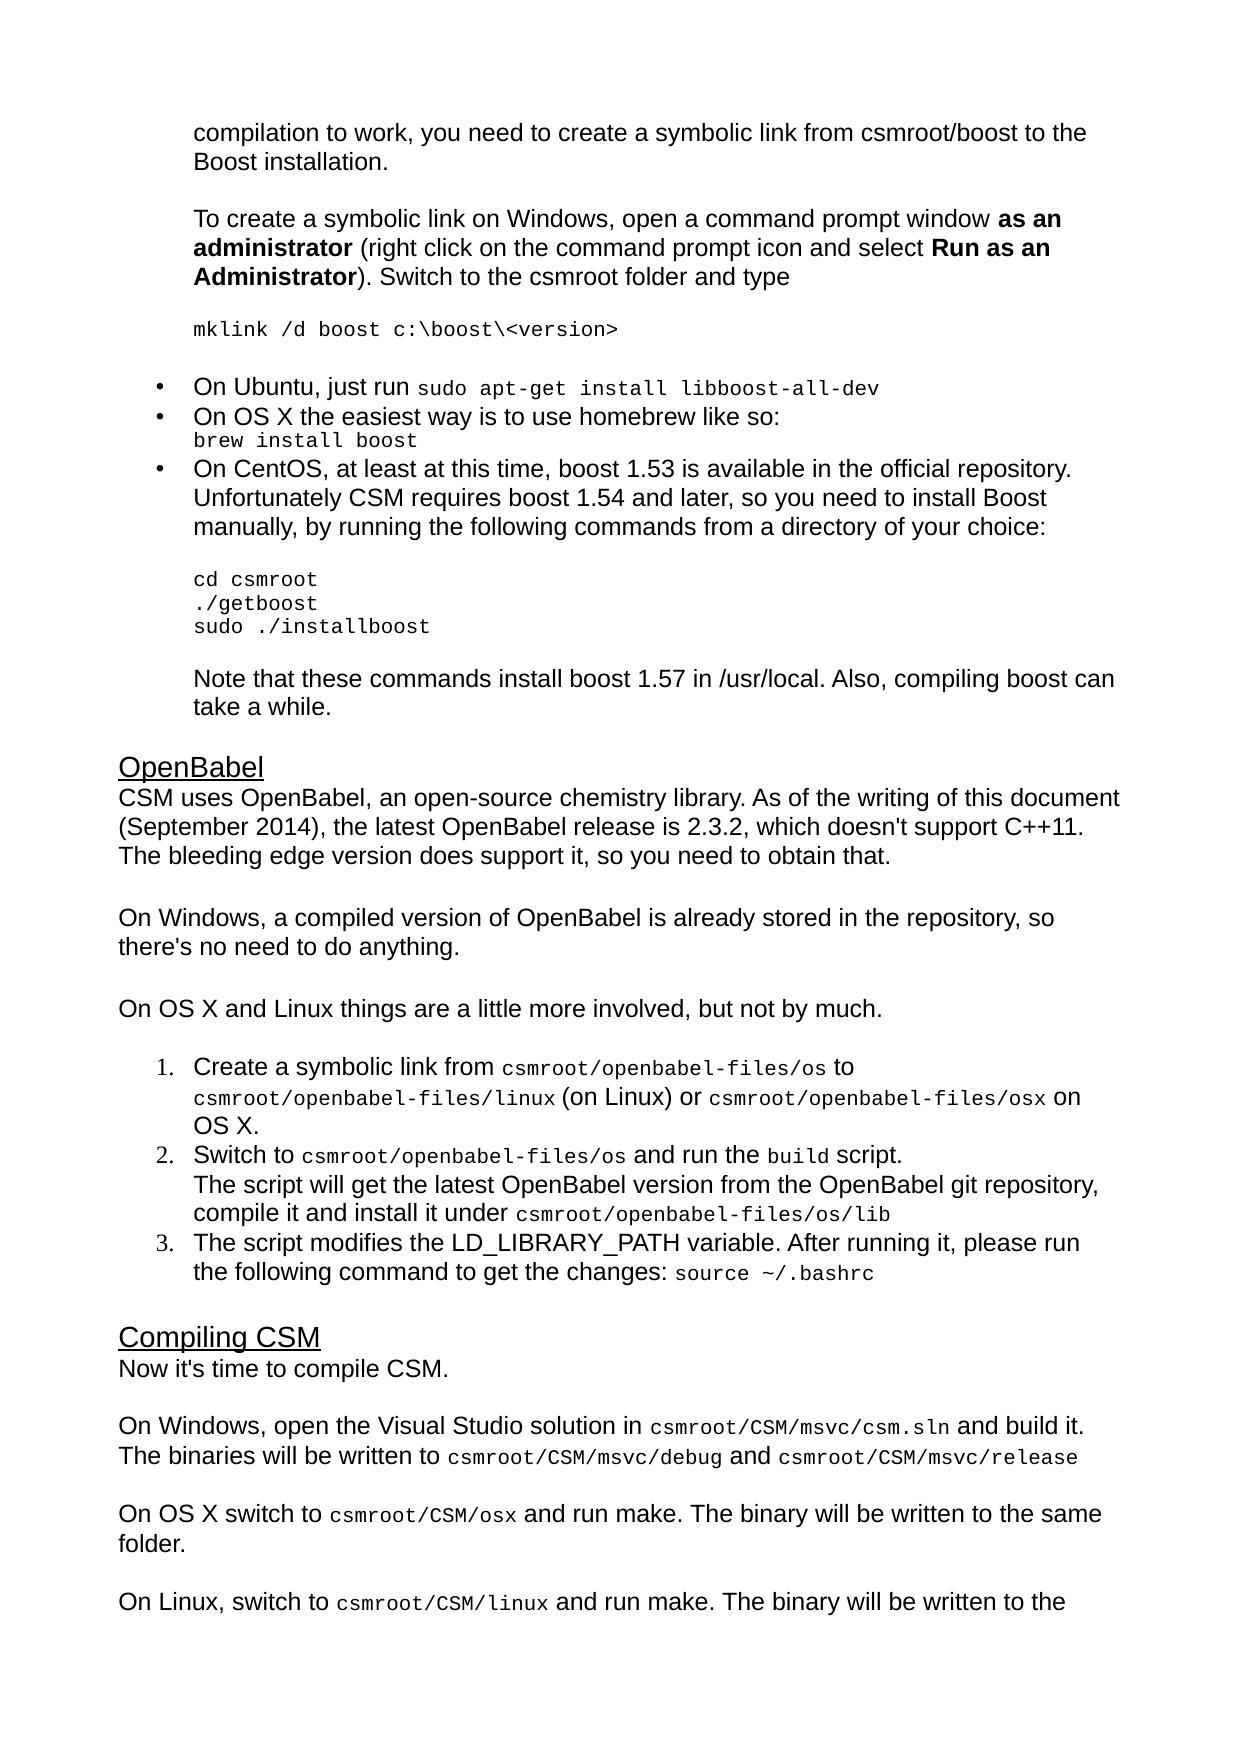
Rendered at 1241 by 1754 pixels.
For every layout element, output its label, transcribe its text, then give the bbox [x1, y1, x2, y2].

text CSM uses OpenBabel, an open-source chemistry library. As of the writing of this document (September 2014), the latest OpenBabel release is 2.3.2, which doesn't support C++11. The bleeding edge version does support it, so you need to obtain that. [118, 783, 1122, 870]
list On Ubuntu, just run sudo apt-get install libboost-all-dev [156, 372, 1122, 401]
list Note that these commands install boost 1.57 in /usr/local. Also, compiling boost can take a while. [156, 640, 1122, 721]
list The script modifies the LD_LIBRARY_PATH variable. After running it, please run the following command to get the changes: source ~/.bashrc [156, 1228, 1122, 1287]
text On Windows, open the Visual Studio solution in csmroot/CSM/msvc/csm.sln and build it. The binaries will be written to csmroot/CSM/msvc/debug and csmroot/CSM/msvc/release [118, 1411, 1122, 1471]
text On Windows, a compiled version of OpenBabel is already stored in the repository, so there's no need to do anything. [118, 903, 1122, 961]
list ./getboost sudo ./installboost [156, 593, 1122, 640]
text On OS X switch to csmroot/CSM/osx and run make. The binary will be written to the same folder. [118, 1499, 1122, 1558]
list On OS X the easiest way is to use homebrew like so: brew install boost [156, 401, 1122, 454]
text On OS X and Linux things are a little more involved, but not by much. [118, 994, 1122, 1023]
text Compiling CSM [118, 1320, 1122, 1354]
text Now it's time to compile CSM. [118, 1354, 1122, 1382]
text On Linux, switch to csmroot/CSM/linux and run make. The binary will be written to the [118, 1586, 1122, 1616]
list Switch to csmroot/openbabel-files/os and run the build script. The script will get the latest OpenBabel version from the OpenBabel git repository, compile it and install it under csmroot/openbabel-files/os/lib [156, 1140, 1122, 1228]
list On CentOS, at least at this time, boost 1.53 is available in the official repository. Unfortunately CSM requires boost 1.54 and later, so you need to install Boost manually, by running the following commands from a directory of your choice: cd csmroot [156, 454, 1122, 593]
list Create a symbolic link from csmroot/openbabel-files/os to csmroot/openbabel-files/linux (on Linux) or csmroot/openbabel-files/osx on OS X. [156, 1052, 1122, 1140]
list compilation to work, you need to create a symbolic link from csmroot/boost to the Boost installation. To create a symbolic link on Windows, open a command prompt window as an administrator (right click on the command prompt icon and select Run as an Administrator). Switch to the csmroot folder and type mklink /d boost c:\boost\<version> [156, 118, 1122, 372]
text OpenBabel [118, 750, 1122, 783]
